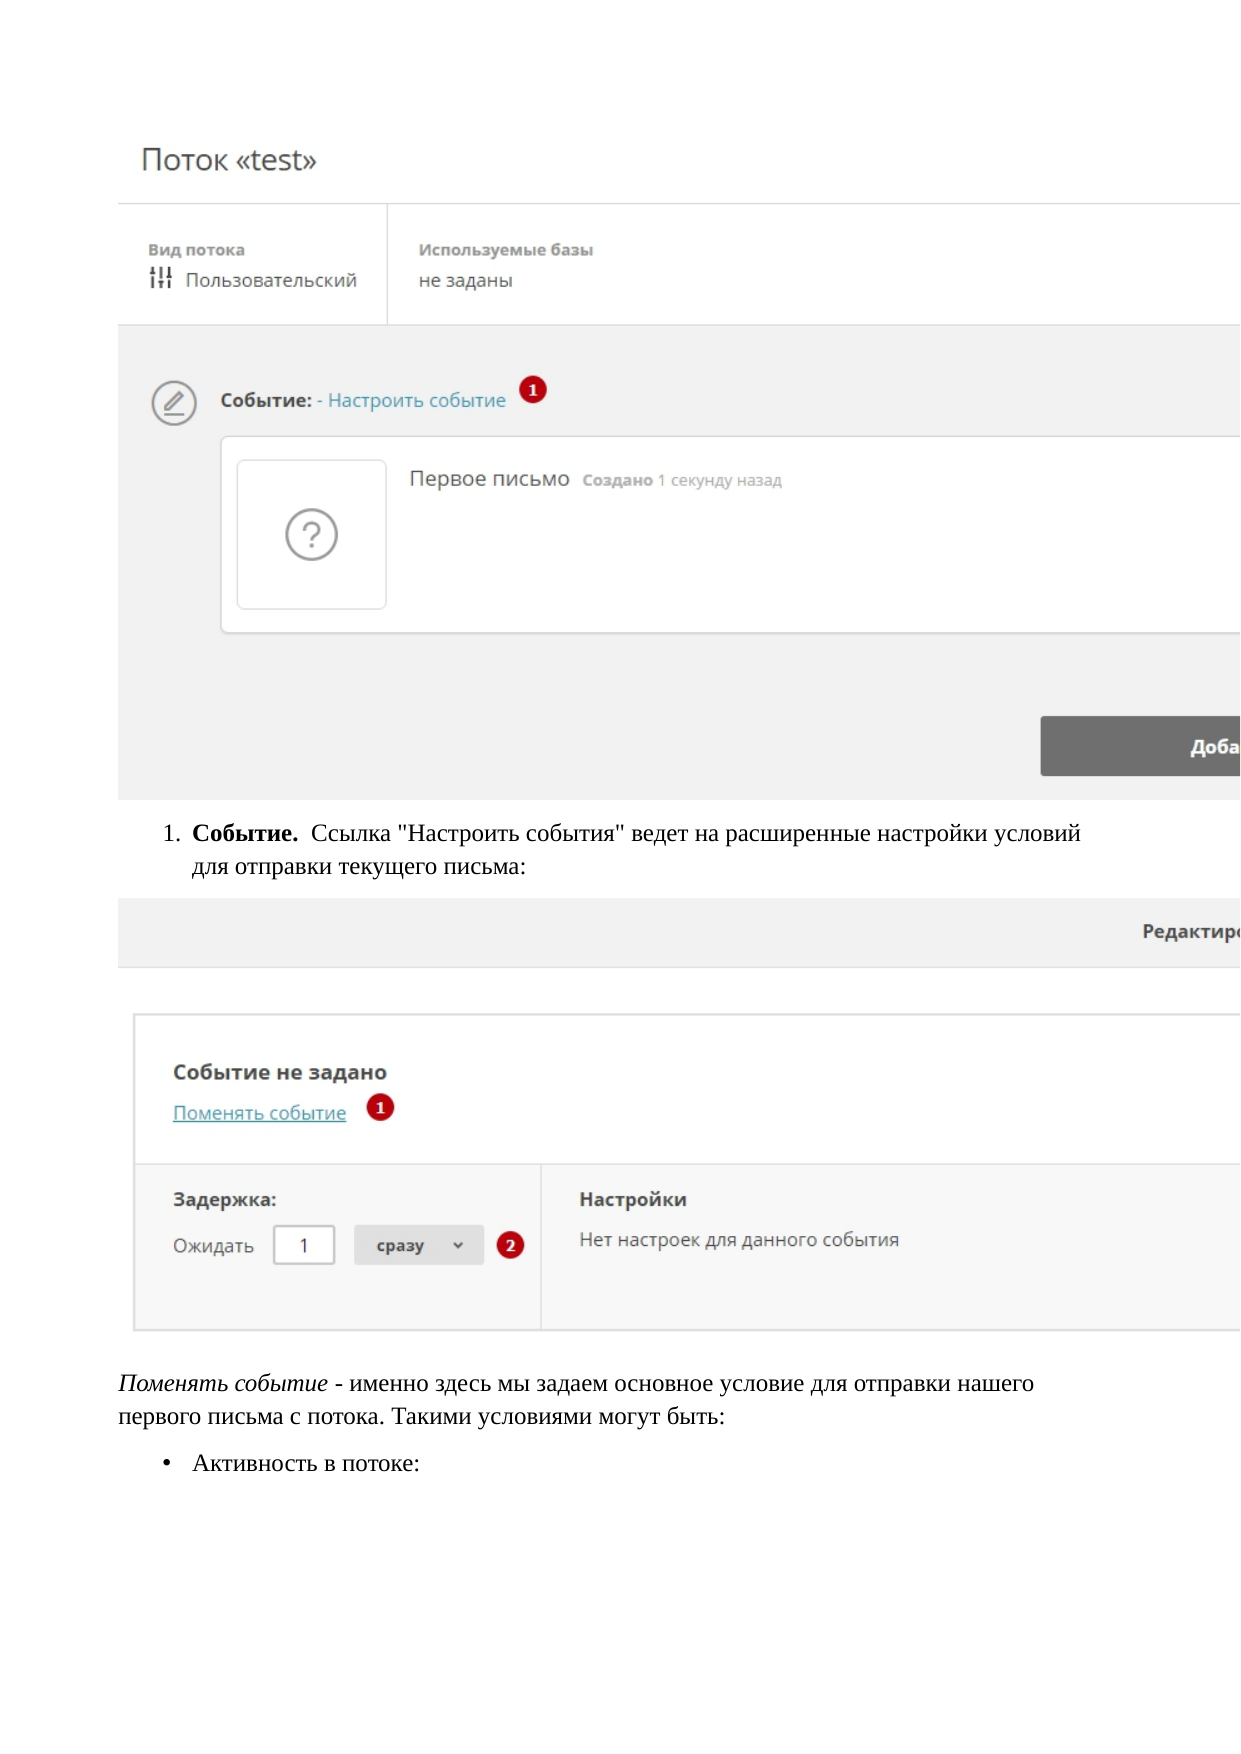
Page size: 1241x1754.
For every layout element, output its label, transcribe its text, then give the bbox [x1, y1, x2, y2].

picture [118, 898, 1241, 1349]
list Событие. Ссылка "Настроить события" ведет на расширенные настройки условий для отправки текущего письма: [162, 818, 1122, 880]
text Поменять событие - именно здесь мы задаем основное условие для отправки нашего первого письма с потока. Такими условиями могут быть: [118, 1368, 1122, 1429]
picture [118, 118, 1241, 800]
list Активность в потоке: [162, 1448, 1122, 1477]
